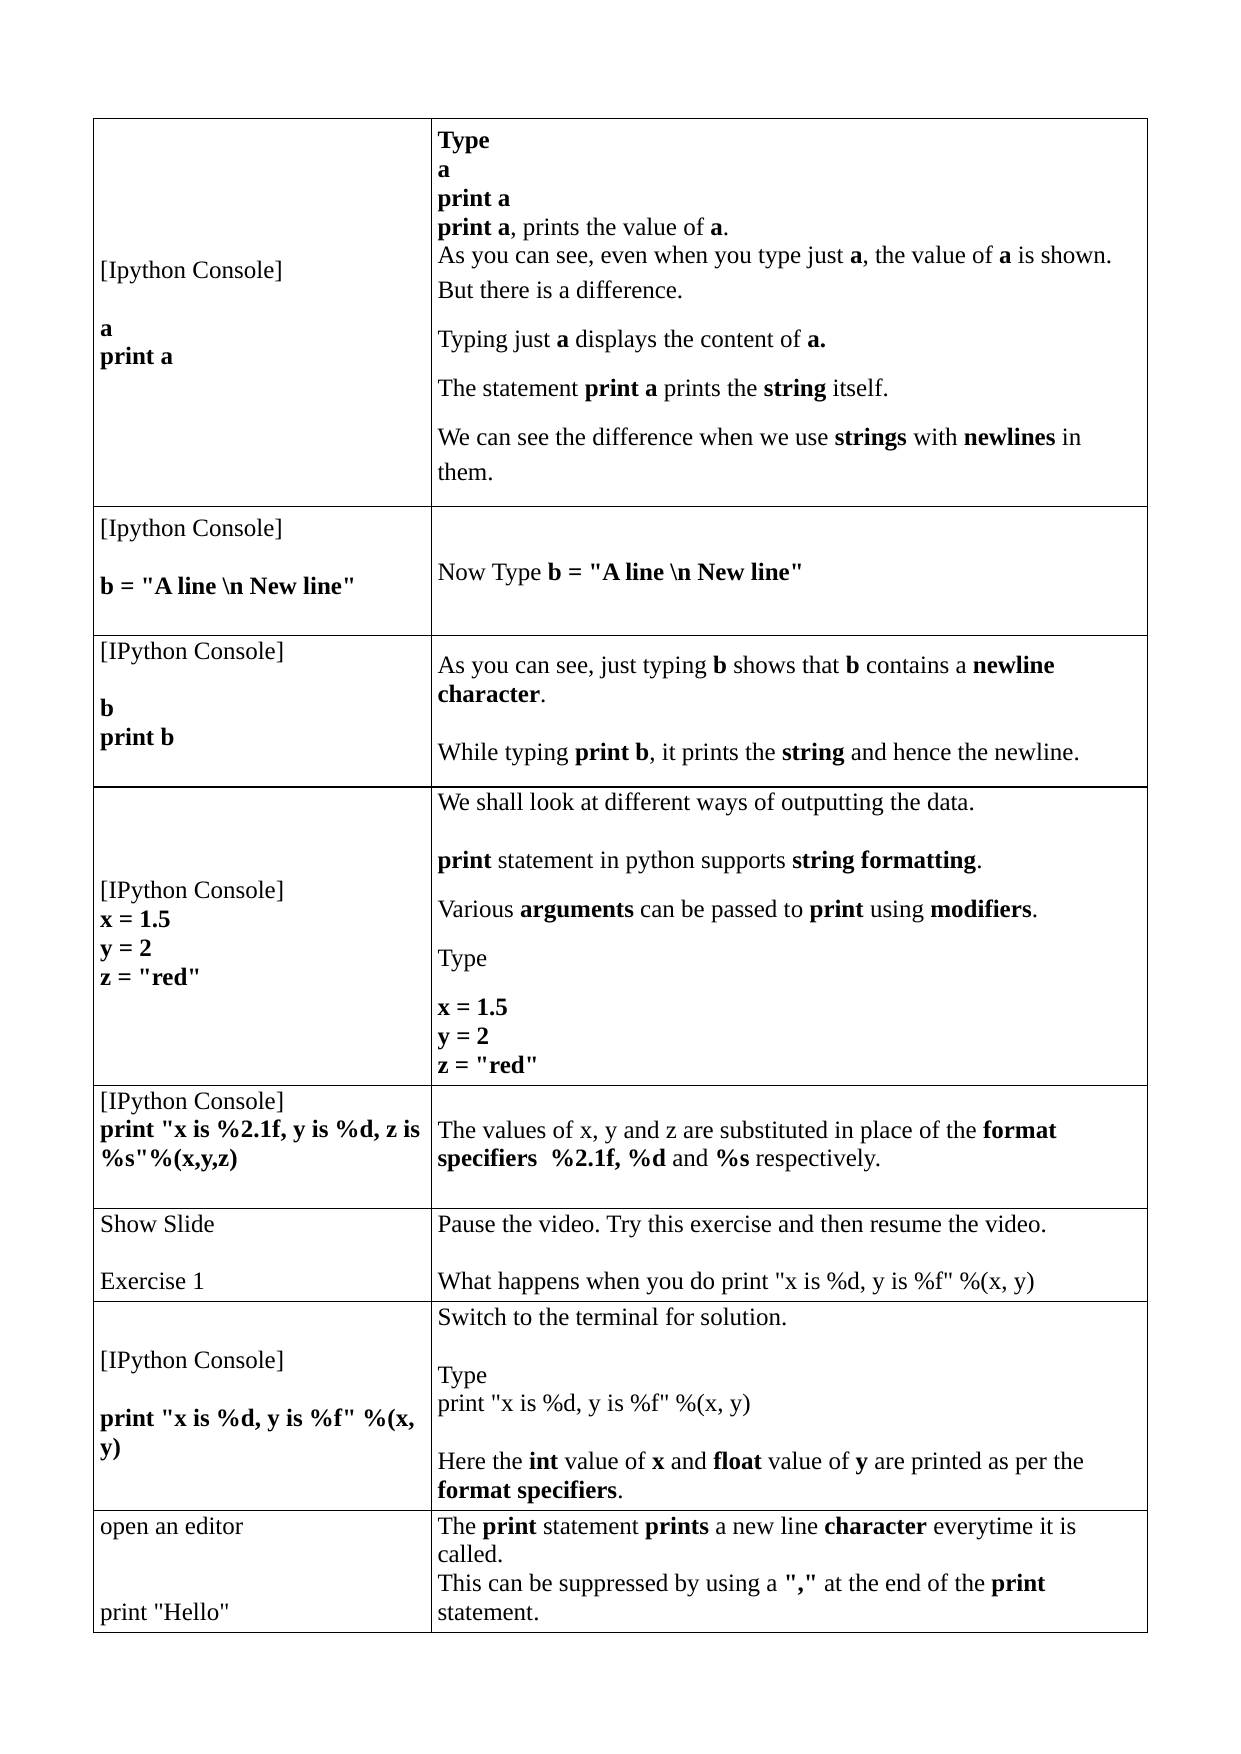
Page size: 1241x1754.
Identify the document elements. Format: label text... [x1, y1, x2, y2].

table_cell [Ipython Console] a print a [94, 119, 431, 506]
table_cell Show Slide Exercise 1 [94, 1209, 431, 1301]
table_cell Now Type b = "A line \n New line" [432, 507, 1147, 635]
table_cell We shall look at different ways of outputting the data. print statement in python supports string formatting. Various arguments can be passed to print using modifiers. Type x = 1.5 y = 2 z = "red" [432, 788, 1147, 1085]
table_cell The print statement prints a new line character everytime it is called. This can be suppressed by using a "," at the end of the print statement. [432, 1511, 1147, 1632]
table_cell [IPython Console] b print b [94, 636, 431, 786]
table_cell open an editor print "Hello" [94, 1511, 431, 1632]
table_cell As you can see, just typing b shows that b contains a newline character. While typing print b, it prints the string and hence the newline. [432, 636, 1147, 786]
table_cell The values of x, y and z are substituted in place of the format specifiers %2.1f, %d and %s respectively. [432, 1086, 1147, 1208]
table_cell [IPython Console] print "x is %d, y is %f" %(x, y) [94, 1302, 431, 1510]
table_cell Switch to the terminal for solution. Type print "x is %d, y is %f" %(x, y) Here the int value of x and float value of y are printed as per the format specifiers. [432, 1302, 1147, 1510]
table_cell Pause the video. Try this exercise and then resume the video. What happens when you do print "x is %d, y is %f" %(x, y) [432, 1209, 1147, 1301]
table_cell Type a print a print a, prints the value of a. As you can see, even when you type just a, the value of a is shown. But there is a difference. Typing just a displays the content of a. The statement print a prints the string itself. We can see the difference when we use strings with newlines in them. [432, 119, 1147, 506]
table_cell [Ipython Console] b = "A line \n New line" [94, 507, 431, 635]
table_cell [IPython Console] print "x is %2.1f, y is %d, z is %s"%(x,y,z) [94, 1086, 431, 1208]
table_cell [IPython Console] x = 1.5 y = 2 z = "red" [94, 788, 431, 1085]
